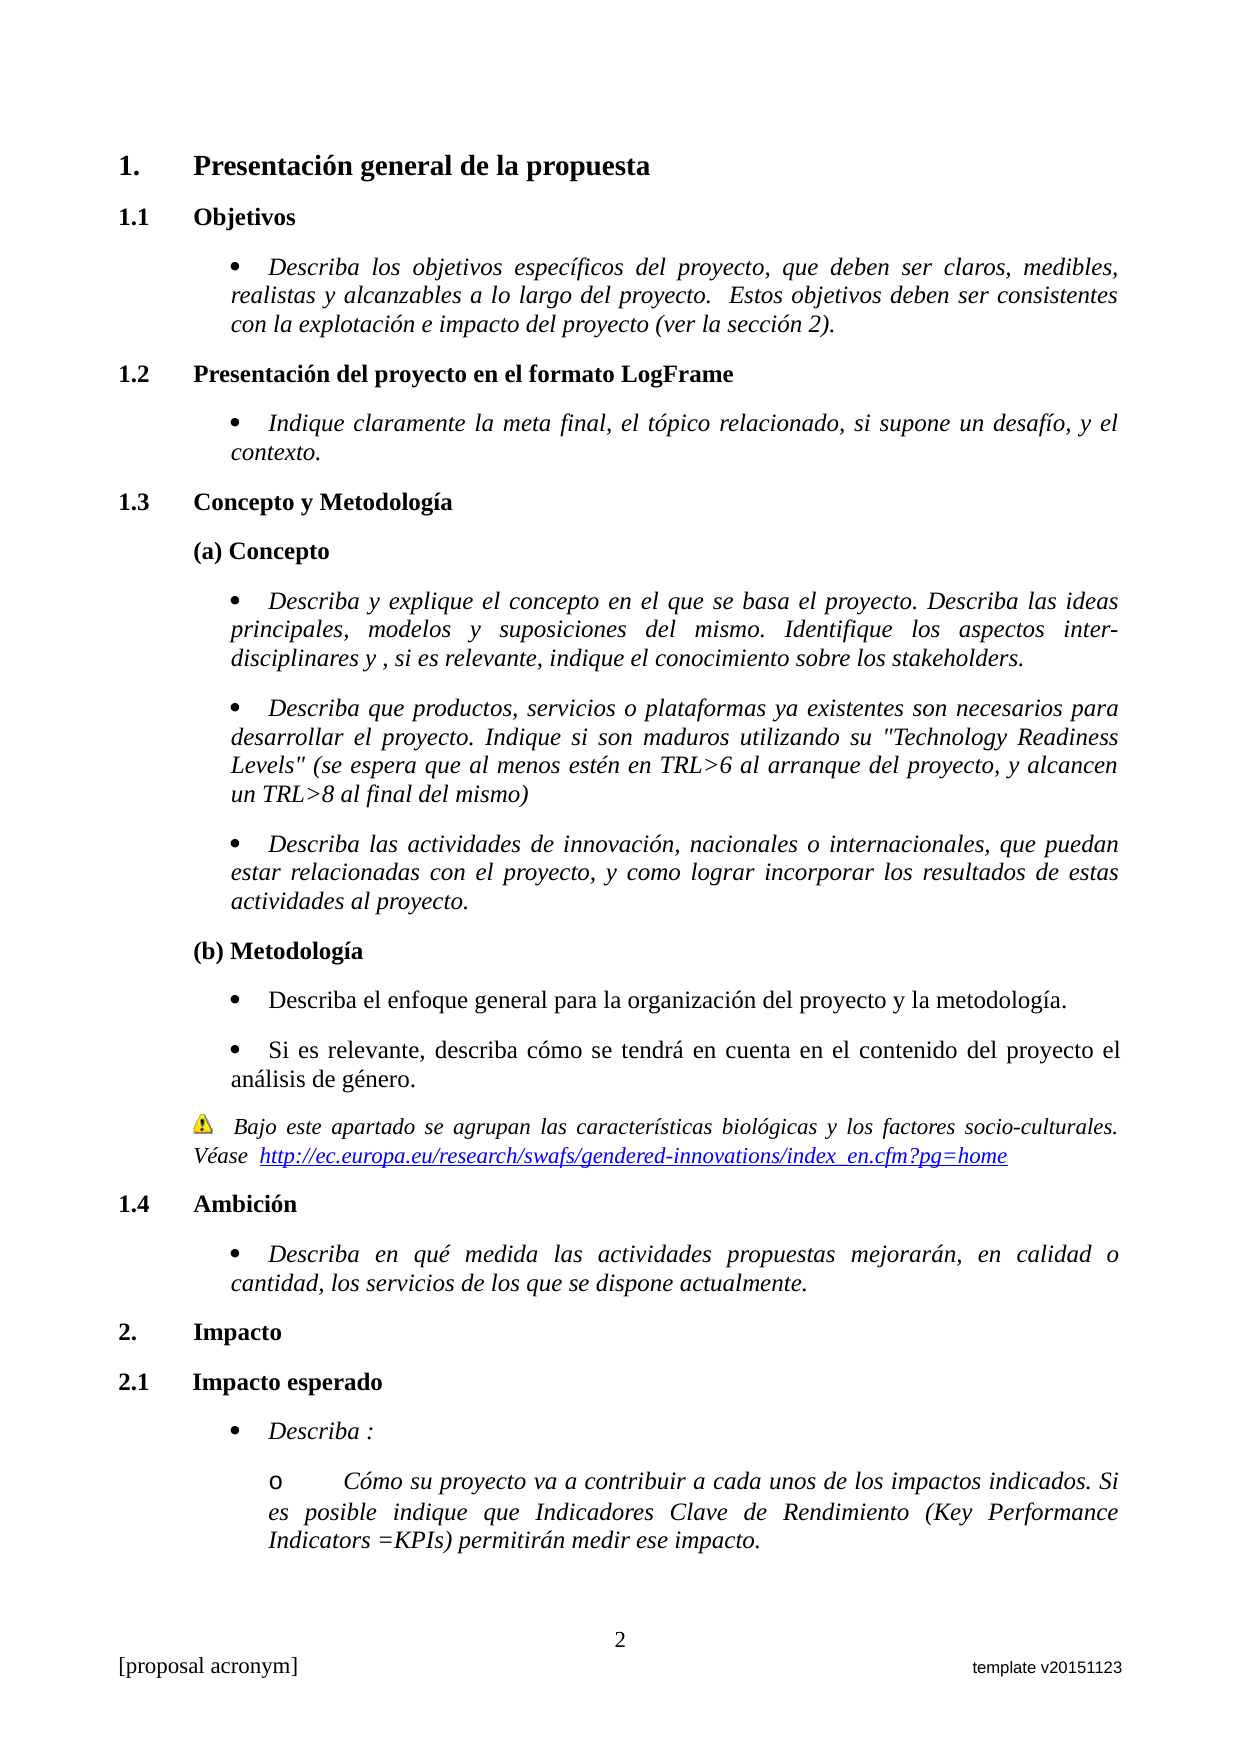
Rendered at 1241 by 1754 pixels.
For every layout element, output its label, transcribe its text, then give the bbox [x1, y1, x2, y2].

text 2. Impacto [118, 1317, 1122, 1346]
text 1.4 Ambición [118, 1189, 1122, 1218]
list Describa : [231, 1416, 1122, 1445]
text (a) Concepto [118, 536, 1122, 565]
text 1.2 Presentación del proyecto en el formato LogFrame [118, 359, 1122, 387]
list Si es relevante, describa cómo se tendrá en cuenta en el contenido del proyecto el análisis de género. [231, 1035, 1122, 1092]
text 1.1 Objetivos [118, 202, 1122, 231]
list Describa y explique el concepto en el que se basa el proyecto. Describa las ideas principales, modelos y suposiciones del mismo. Identifique los aspectos inter-disciplinares y , si es relevante, indique el conocimiento sobre los stakeholders. [231, 586, 1122, 672]
list Indique claramente la meta final, el tópico relacionado, si supone un desafío, y el contexto. [231, 408, 1122, 466]
list Describa los objetivos específicos del proyecto, que deben ser claros, medibles, realistas y alcanzables a lo largo del proyecto. Estos objetivos deben ser consistentes con la explotación e impacto del proyecto (ver la sección 2). [231, 252, 1122, 338]
text Bajo este apartado se agrupan las características biológicas y los factores socio-culturales. Véase http://ec.europa.eu/research/swafs/gendered-innovations/index_en.cfm?pg=home [193, 1113, 1122, 1168]
text 2.1 Impacto esperado [118, 1367, 1122, 1396]
list Cómo su proyecto va a contribuir a cada unos de los impactos indicados. Si es posible indique que Indicadores Clave de Rendimiento (Key Performance Indicators =KPIs) permitirán medir ese impacto. [268, 1466, 1122, 1554]
list Describa que productos, servicios o plataformas ya existentes son necesarios para desarrollar el proyecto. Indique si son maduros utilizando su "Technology Readiness Levels" (se espera que al menos estén en TRL>6 al arranque del proyecto, y alcancen un TRL>8 al final del mismo) [231, 693, 1122, 808]
text (b) Metodología [193, 936, 1122, 964]
text 1.3 Concepto y Metodología [118, 487, 1122, 515]
list Describa las actividades de innovación, nacionales o internacionales, que puedan estar relacionadas con el proyecto, y como lograr incorporar los resultados de estas actividades al proyecto. [231, 829, 1122, 915]
list Describa el enfoque general para la organización del proyecto y la metodología. [231, 985, 1122, 1014]
text 1. Presentación general de la propuesta [118, 148, 1122, 181]
list Describa en qué medida las actividades propuestas mejorarán, en calidad o cantidad, los servicios de los que se dispone actualmente. [231, 1239, 1122, 1296]
picture [193, 1113, 215, 1135]
